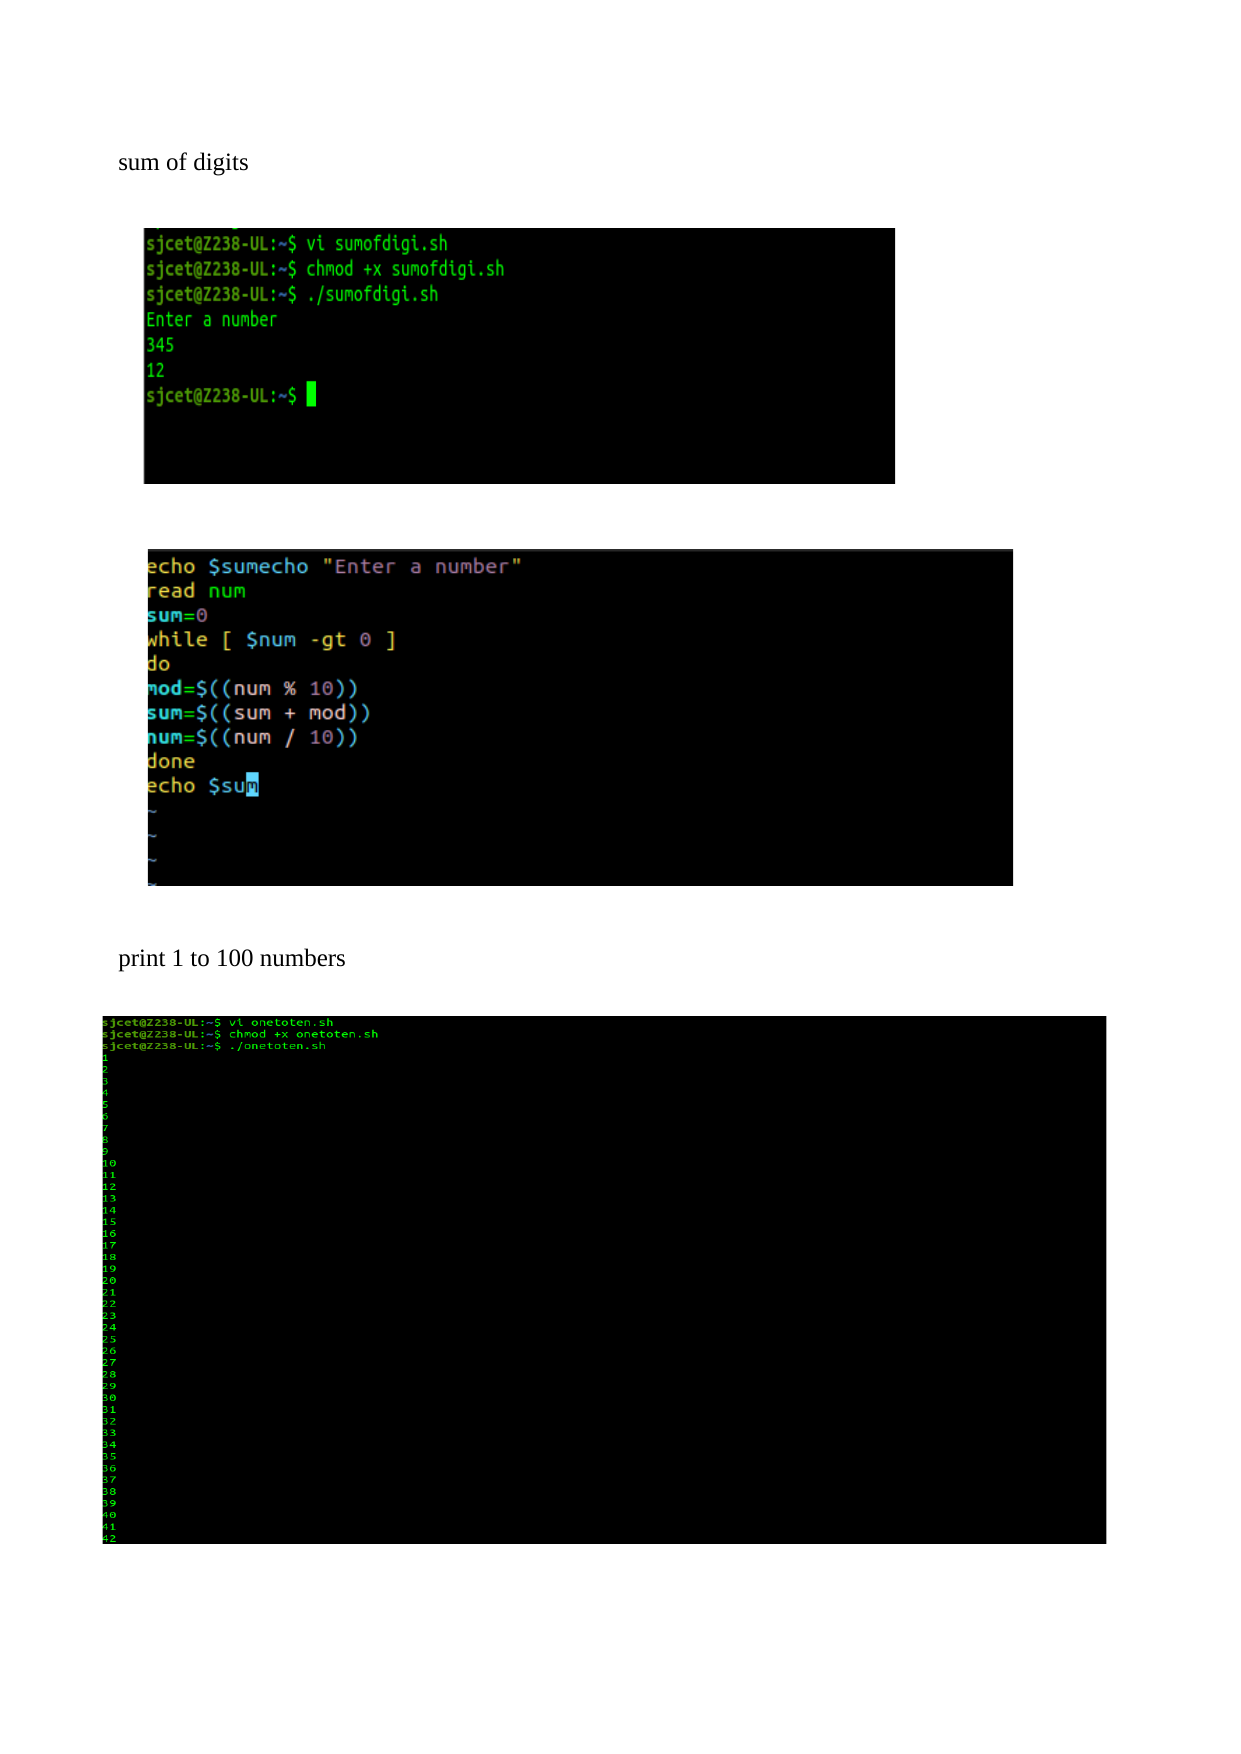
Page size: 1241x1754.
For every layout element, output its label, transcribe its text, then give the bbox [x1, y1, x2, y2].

text sum of digits [118, 147, 1122, 176]
text print 1 to 100 numbers [118, 943, 1122, 972]
picture [143, 228, 896, 484]
picture [147, 549, 1014, 886]
picture [102, 1016, 1107, 1544]
